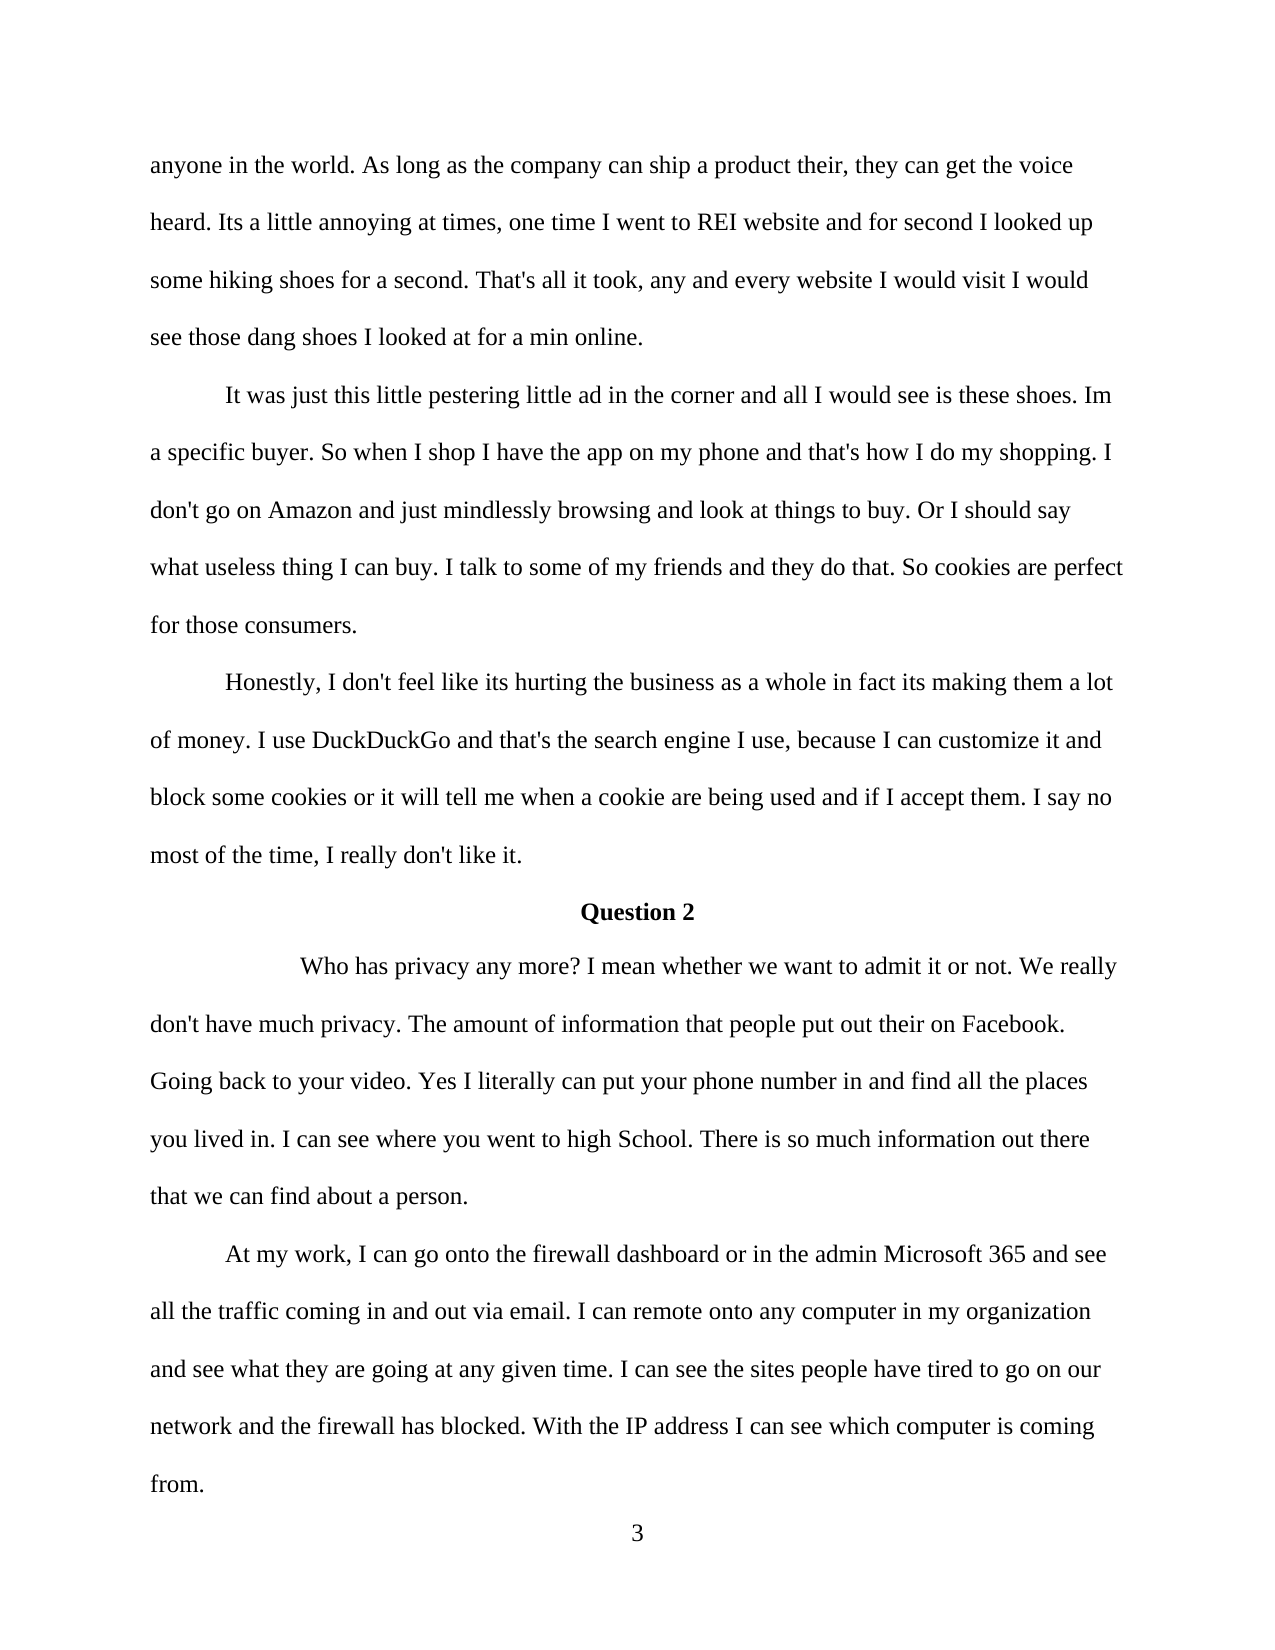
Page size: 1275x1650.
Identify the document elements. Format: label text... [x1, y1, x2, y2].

text Honestly, I don't feel like its hurting the business as a whole in fact its making them a lot of money. I use DuckDuckGo and that's the search engine I use, because I can customize it and block some cookies or it will tell me when a cookie are being used and if I accept them. I say no most of the time, I really don't like it. [150, 667, 1125, 869]
text At my work, I can go onto the firewall dashboard or in the admin Microsoft 365 and see all the traffic coming in and out via email. I can remote onto any computer in my organization and see what they are going at any given time. I can see the sites people have tired to go on our network and the firewall has blocked. With the IP address I can see which computer is coming from. [150, 1239, 1125, 1497]
text Question 2 [150, 897, 1125, 926]
text Who has privacy any more? I mean whether we want to admit it or not. We really don't have much privacy. The amount of information that people put out their on Facebook. Going back to your video. Yes I literally can put your phone number in and find all the places you lived in. I can see where you went to high School. There is so much information out there that we can find about a person. [150, 951, 1125, 1210]
text It was just this little pestering little ad in the corner and all I would see is these shoes. Im a specific buyer. So when I shop I have the app on my phone and that's how I do my shopping. I don't go on Amazon and just mindlessly browsing and look at things to buy. Or I should say what useless thing I can buy. I talk to some of my friends and they do that. So cookies are perfect for those consumers. [150, 380, 1125, 639]
text anyone in the world. As long as the company can ship a product their, they can get the voice heard. Its a little annoying at times, one time I went to REI website and for second I looked up some hiking shoes for a second. That's all it took, any and every website I would visit I would see those dang shoes I looked at for a min online. [150, 150, 1125, 351]
